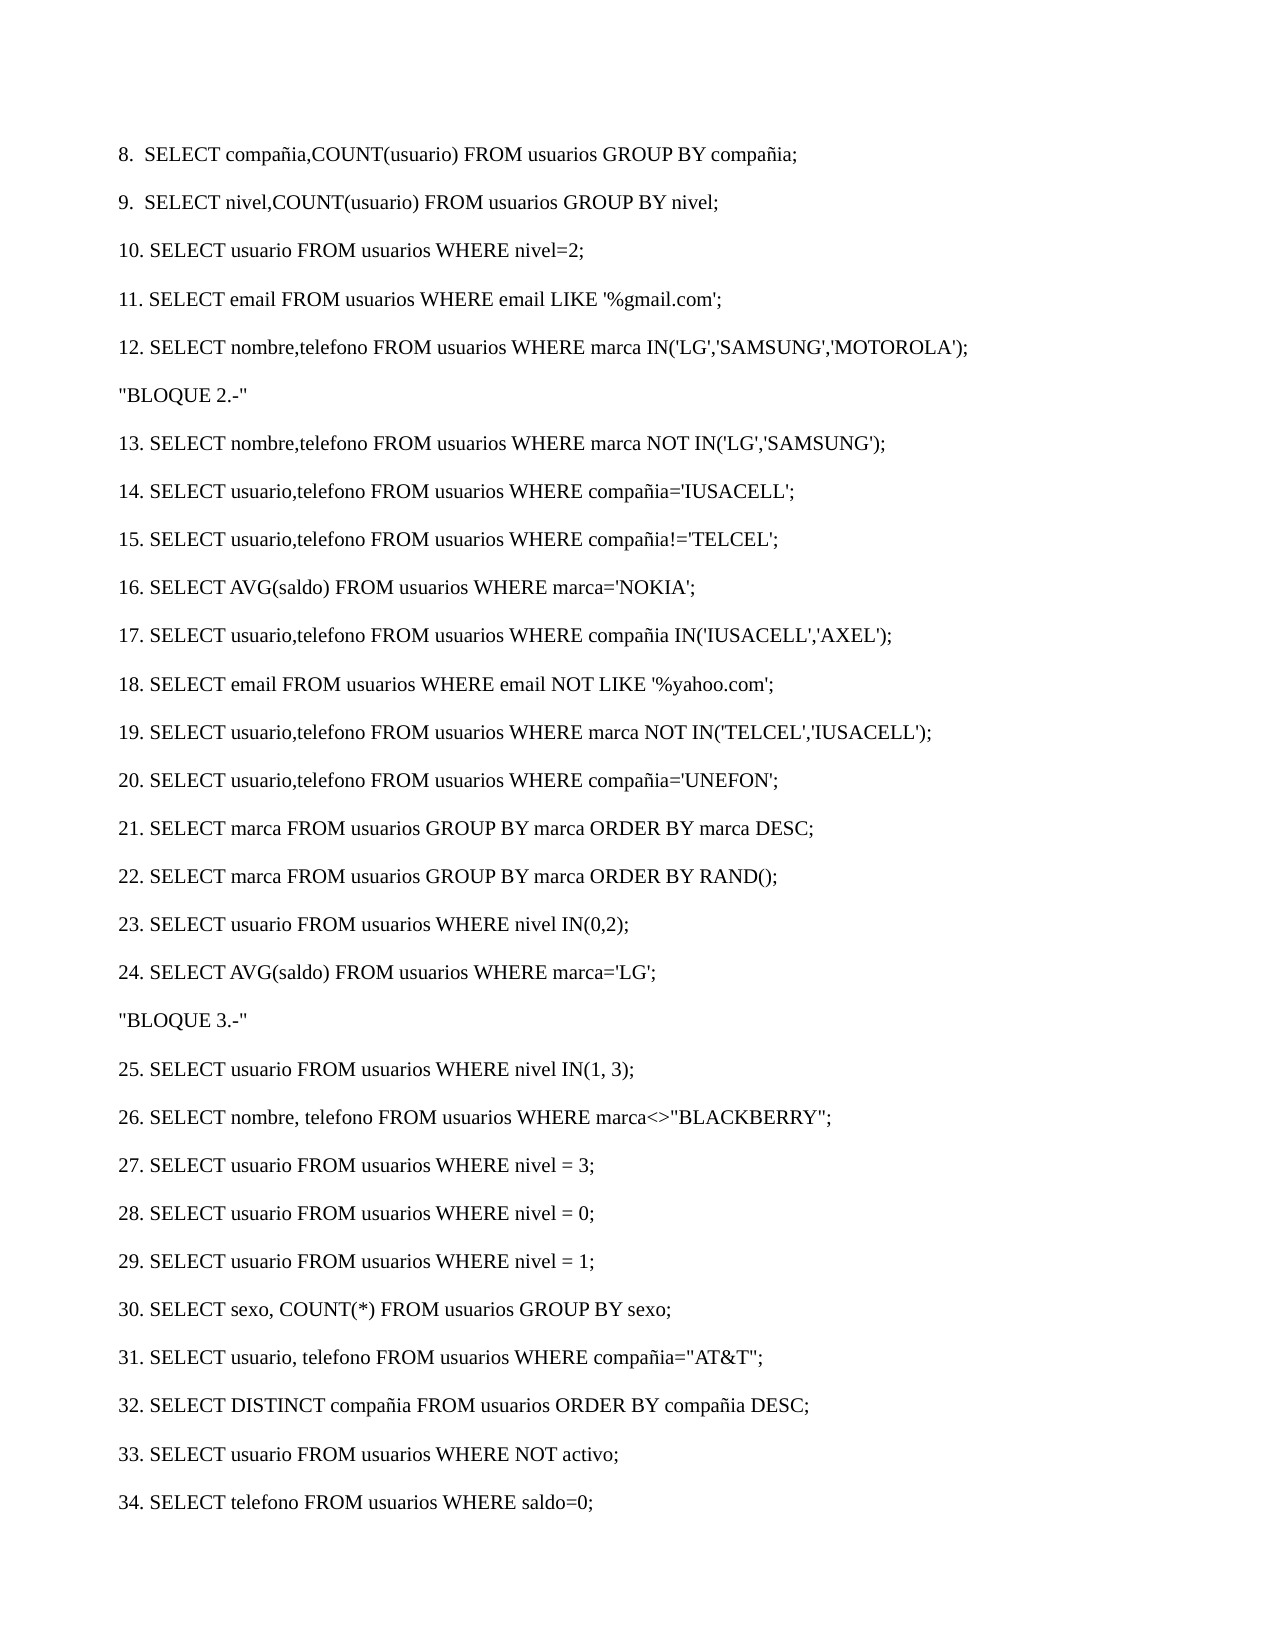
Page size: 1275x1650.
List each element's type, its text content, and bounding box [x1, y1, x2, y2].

text 31. SELECT usuario, telefono FROM usuarios WHERE compañia="AT&T"; [118, 1345, 1157, 1369]
text 26. SELECT nombre, telefono FROM usuarios WHERE marca<>"BLACKBERRY"; [118, 1105, 1157, 1129]
text 18. SELECT email FROM usuarios WHERE email NOT LIKE '%yahoo.com'; [118, 672, 1157, 696]
text 32. SELECT DISTINCT compañia FROM usuarios ORDER BY compañia DESC; [118, 1393, 1157, 1417]
text 25. SELECT usuario FROM usuarios WHERE nivel IN(1, 3); [118, 1057, 1157, 1081]
text 17. SELECT usuario,telefono FROM usuarios WHERE compañia IN('IUSACELL','AXEL'); [118, 623, 1157, 647]
text 27. SELECT usuario FROM usuarios WHERE nivel = 3; [118, 1153, 1157, 1177]
text 34. SELECT telefono FROM usuarios WHERE saldo=0; [118, 1490, 1157, 1514]
text 10. SELECT usuario FROM usuarios WHERE nivel=2; [118, 238, 1157, 262]
text "BLOQUE 3.-" [118, 1008, 1157, 1032]
text 19. SELECT usuario,telefono FROM usuarios WHERE marca NOT IN('TELCEL','IUSACELL'); [118, 720, 1157, 744]
text 29. SELECT usuario FROM usuarios WHERE nivel = 1; [118, 1249, 1157, 1273]
text 33. SELECT usuario FROM usuarios WHERE NOT activo; [118, 1442, 1157, 1466]
text 13. SELECT nombre,telefono FROM usuarios WHERE marca NOT IN('LG','SAMSUNG'); [118, 431, 1157, 455]
text 15. SELECT usuario,telefono FROM usuarios WHERE compañia!='TELCEL'; [118, 527, 1157, 551]
text 23. SELECT usuario FROM usuarios WHERE nivel IN(0,2); [118, 912, 1157, 936]
text 28. SELECT usuario FROM usuarios WHERE nivel = 0; [118, 1201, 1157, 1225]
text 22. SELECT marca FROM usuarios GROUP BY marca ORDER BY RAND(); [118, 864, 1157, 888]
text 24. SELECT AVG(saldo) FROM usuarios WHERE marca='LG'; [118, 960, 1157, 984]
text "BLOQUE 2.-" [118, 383, 1157, 407]
text 30. SELECT sexo, COUNT(*) FROM usuarios GROUP BY sexo; [118, 1297, 1157, 1321]
text 21. SELECT marca FROM usuarios GROUP BY marca ORDER BY marca DESC; [118, 816, 1157, 840]
text 14. SELECT usuario,telefono FROM usuarios WHERE compañia='IUSACELL'; [118, 479, 1157, 503]
text 11. SELECT email FROM usuarios WHERE email LIKE '%gmail.com'; [118, 287, 1157, 311]
text 9. SELECT nivel,COUNT(usuario) FROM usuarios GROUP BY nivel; [118, 190, 1157, 214]
text 8. SELECT compañia,COUNT(usuario) FROM usuarios GROUP BY compañia; [118, 142, 1157, 166]
text 16. SELECT AVG(saldo) FROM usuarios WHERE marca='NOKIA'; [118, 575, 1157, 599]
text 12. SELECT nombre,telefono FROM usuarios WHERE marca IN('LG','SAMSUNG','MOTOROLA'); [118, 335, 1157, 359]
text 20. SELECT usuario,telefono FROM usuarios WHERE compañia='UNEFON'; [118, 768, 1157, 792]
